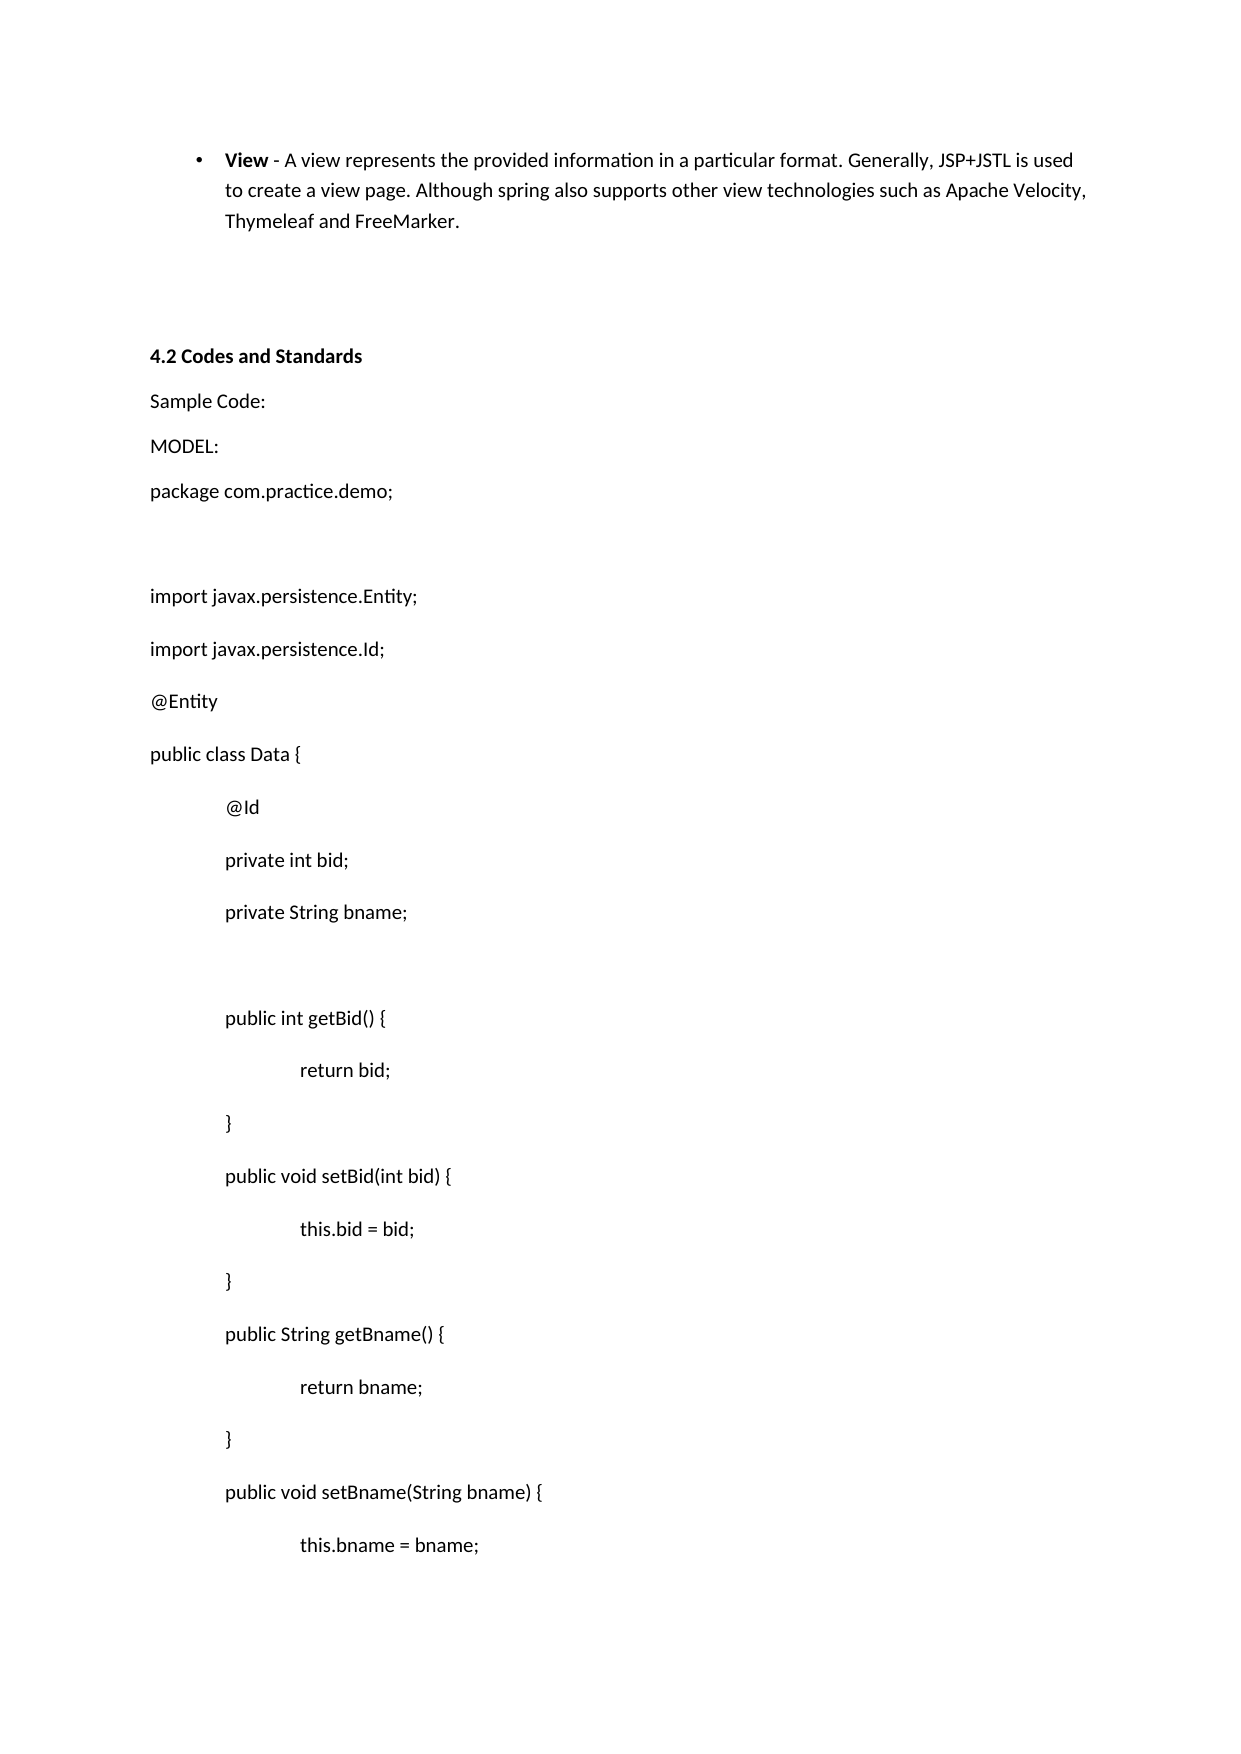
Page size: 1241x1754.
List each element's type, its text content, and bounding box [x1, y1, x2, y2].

list View - A view represents the provided information in a particular format. Generally, JSP+JSTL is used to create a view page. Although spring also supports other view technologies such as Apache Velocity, Thymeleaf and FreeMarker. [196, 147, 1090, 233]
text package com.practice.demo; [150, 478, 1090, 503]
text public void setBname(String bname) { [150, 1479, 1090, 1505]
text @Entity [150, 689, 1090, 714]
text import javax.persistence.Entity; [150, 583, 1090, 609]
text private int bid; [150, 847, 1090, 872]
text return bid; [150, 1058, 1090, 1083]
text public class Data { [150, 741, 1090, 767]
text @Id [150, 794, 1090, 819]
text return bname; [150, 1374, 1090, 1399]
text } [150, 1110, 1090, 1136]
text } [150, 1268, 1090, 1294]
text MODEL: [150, 433, 1090, 458]
text this.bid = bid; [150, 1216, 1090, 1241]
text 4.2 Codes and Standards [150, 343, 1090, 368]
text private String bname; [150, 899, 1090, 925]
text Sample Code: [150, 388, 1090, 413]
text public String getBname() { [150, 1321, 1090, 1347]
text public void setBid(int bid) { [150, 1163, 1090, 1188]
text } [150, 1427, 1090, 1452]
text import javax.persistence.Id; [150, 636, 1090, 661]
text public int getBid() { [150, 1005, 1090, 1030]
text this.bname = bname; [150, 1532, 1090, 1557]
